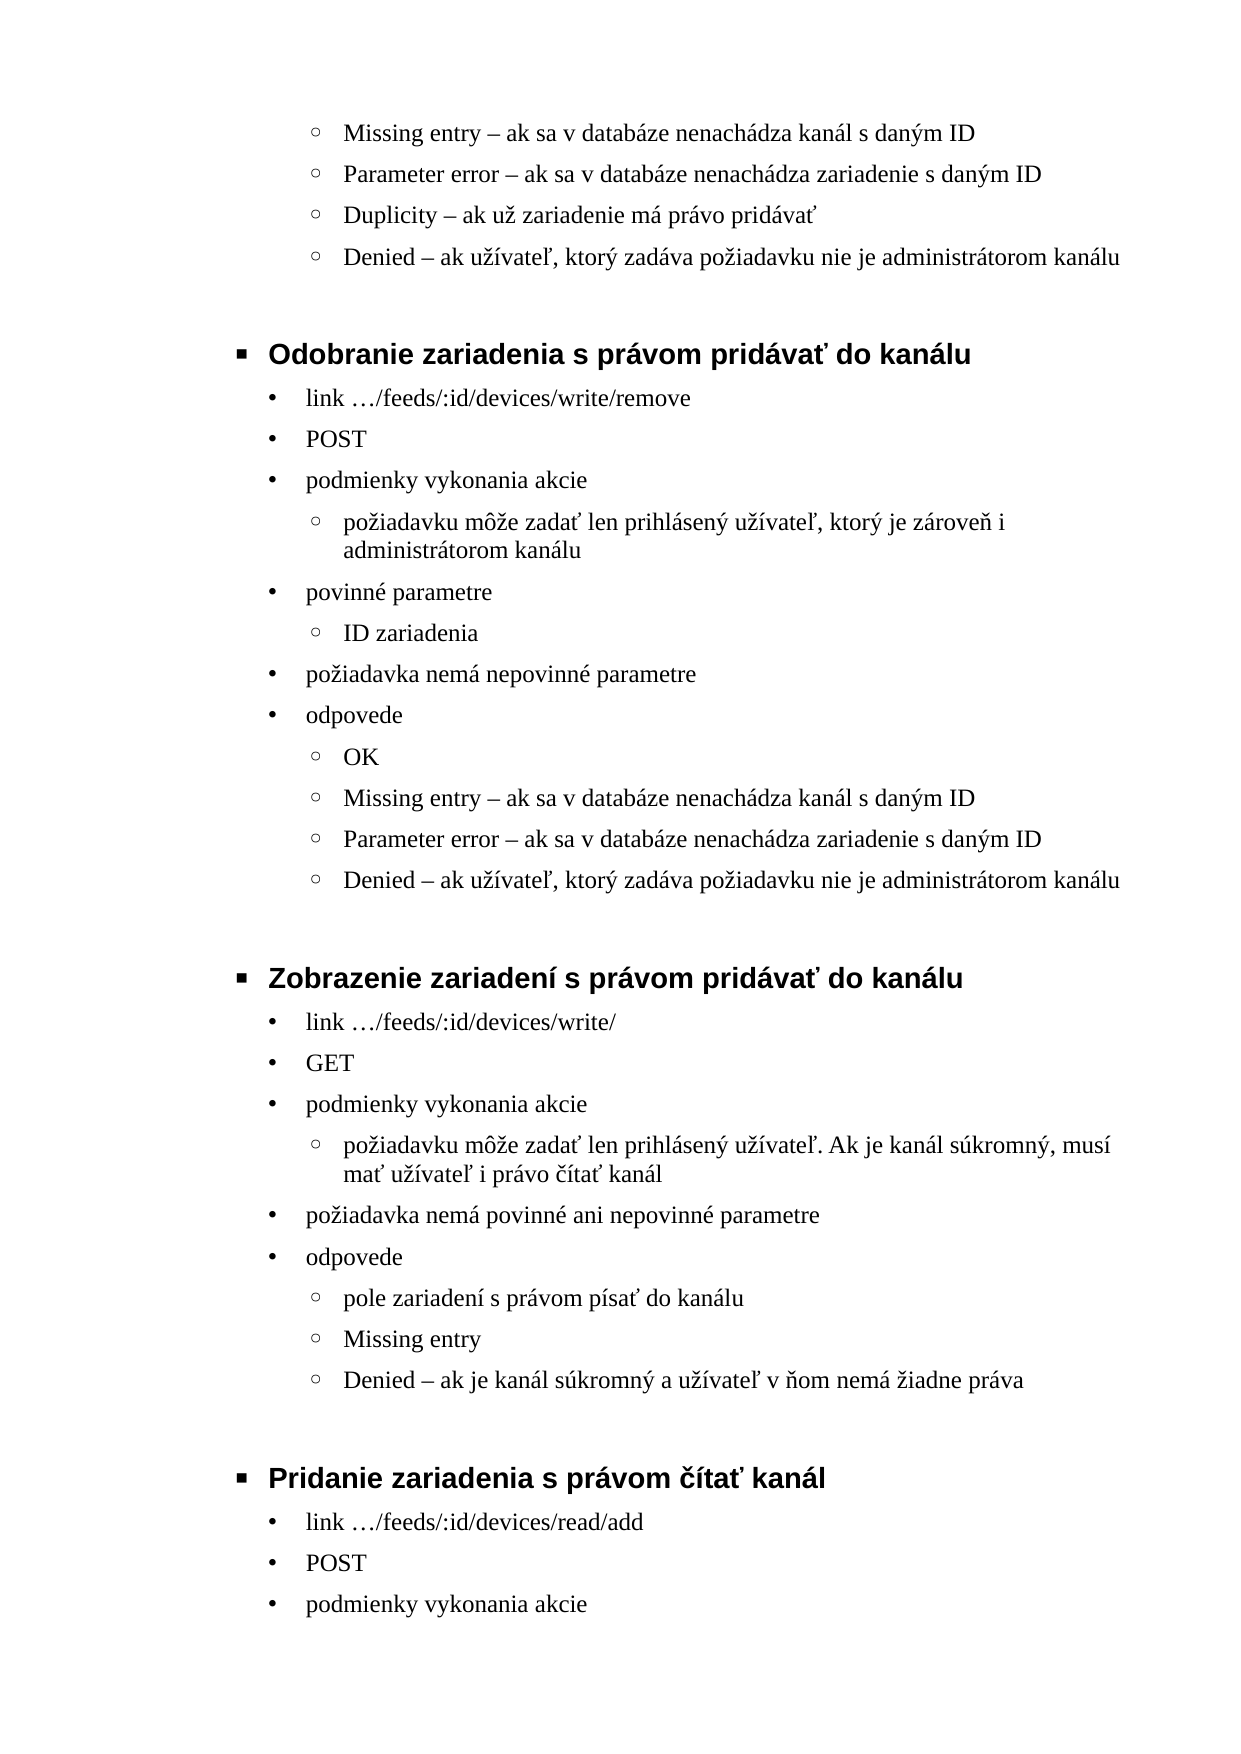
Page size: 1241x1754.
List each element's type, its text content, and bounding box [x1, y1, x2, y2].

list Missing entry [306, 1324, 1122, 1353]
list povinné parametre [268, 577, 1122, 606]
list podmienky vykonania akcie [268, 1089, 1122, 1118]
list link …/feeds/:id/devices/read/add [268, 1507, 1122, 1536]
list link …/feeds/:id/devices/write/ [268, 1007, 1122, 1036]
list POST [268, 1548, 1122, 1577]
list Denied – ak užívateľ, ktorý zadáva požiadavku nie je administrátorom kanálu [306, 866, 1122, 923]
list požiadavku môže zadať len prihlásený užívateľ, ktorý je zároveň i administrátorom kanálu [306, 507, 1122, 564]
list Denied – ak užívateľ, ktorý zadáva požiadavku nie je administrátorom kanálu [306, 242, 1122, 299]
list Parameter error – ak sa v databáze nenachádza zariadenie s daným ID [306, 824, 1122, 853]
list OK [306, 742, 1122, 771]
list požiadavku môže zadať len prihlásený užívateľ. Ak je kanál súkromný, musí mať užívateľ i právo čítať kanál [306, 1131, 1122, 1188]
list Duplicity – ak už zariadenie má právo pridávať [306, 201, 1122, 229]
list GET [268, 1048, 1122, 1077]
list odpovede [268, 1242, 1122, 1271]
list odpovede [268, 701, 1122, 729]
list Missing entry – ak sa v databáze nenachádza kanál s daným ID [306, 118, 1122, 147]
subtitle Zobrazenie zariadení s právom pridávať do kanálu [231, 961, 1122, 994]
subtitle Pridanie zariadenia s právom čítať kanál [231, 1461, 1122, 1494]
list POST [268, 424, 1122, 453]
list požiadavka nemá nepovinné parametre [268, 659, 1122, 688]
list požiadavka nemá povinné ani nepovinné parametre [268, 1201, 1122, 1229]
list Parameter error – ak sa v databáze nenachádza zariadenie s daným ID [306, 159, 1122, 188]
list podmienky vykonania akcie [268, 1589, 1122, 1618]
list pole zariadení s právom písať do kanálu [306, 1283, 1122, 1312]
list link …/feeds/:id/devices/write/remove [268, 383, 1122, 412]
subtitle Odobranie zariadenia s právom pridávať do kanálu [231, 337, 1122, 371]
list podmienky vykonania akcie [268, 466, 1122, 494]
list Denied – ak je kanál súkromný a užívateľ v ňom nemá žiadne práva [306, 1366, 1122, 1423]
list ID zariadenia [306, 618, 1122, 647]
list Missing entry – ak sa v databáze nenachádza kanál s daným ID [306, 783, 1122, 812]
